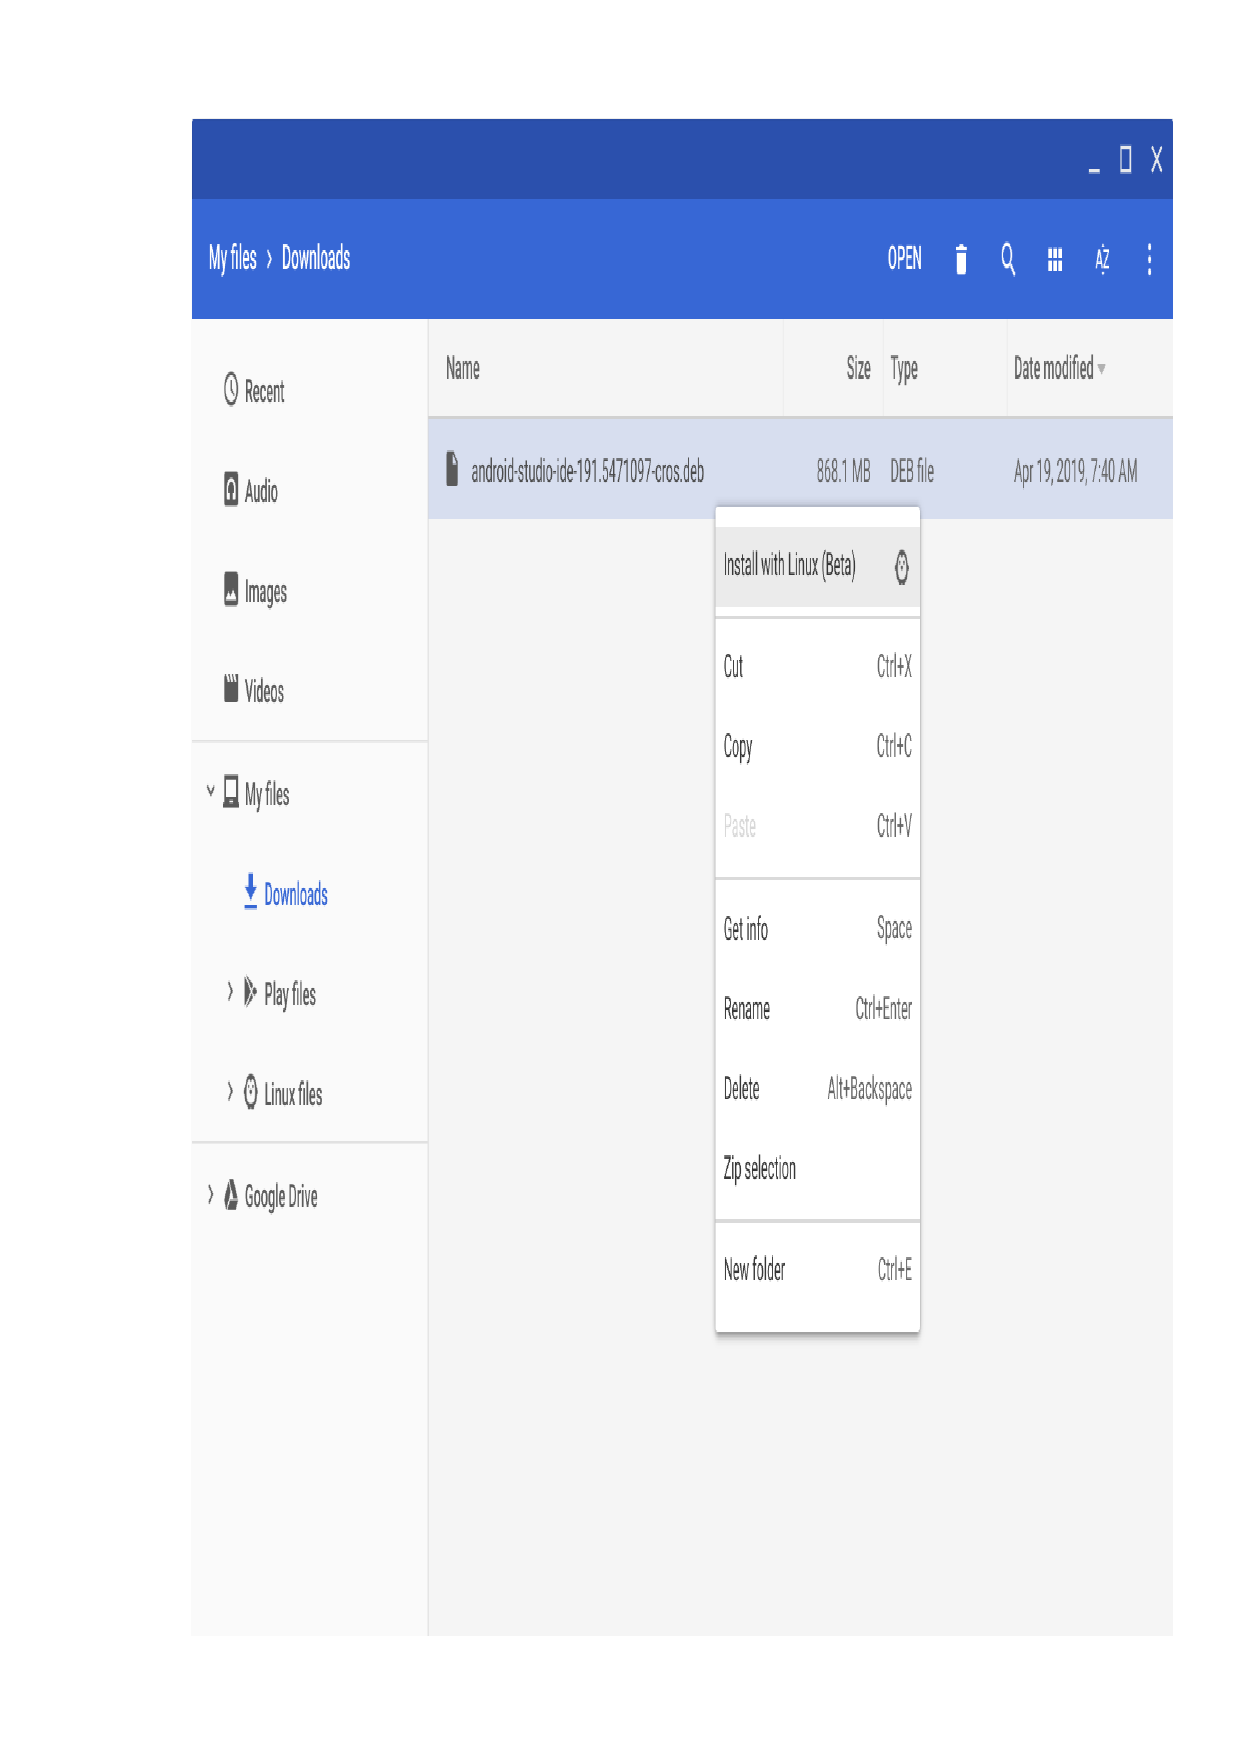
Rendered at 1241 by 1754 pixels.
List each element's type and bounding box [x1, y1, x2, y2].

picture [191, 118, 1173, 1636]
